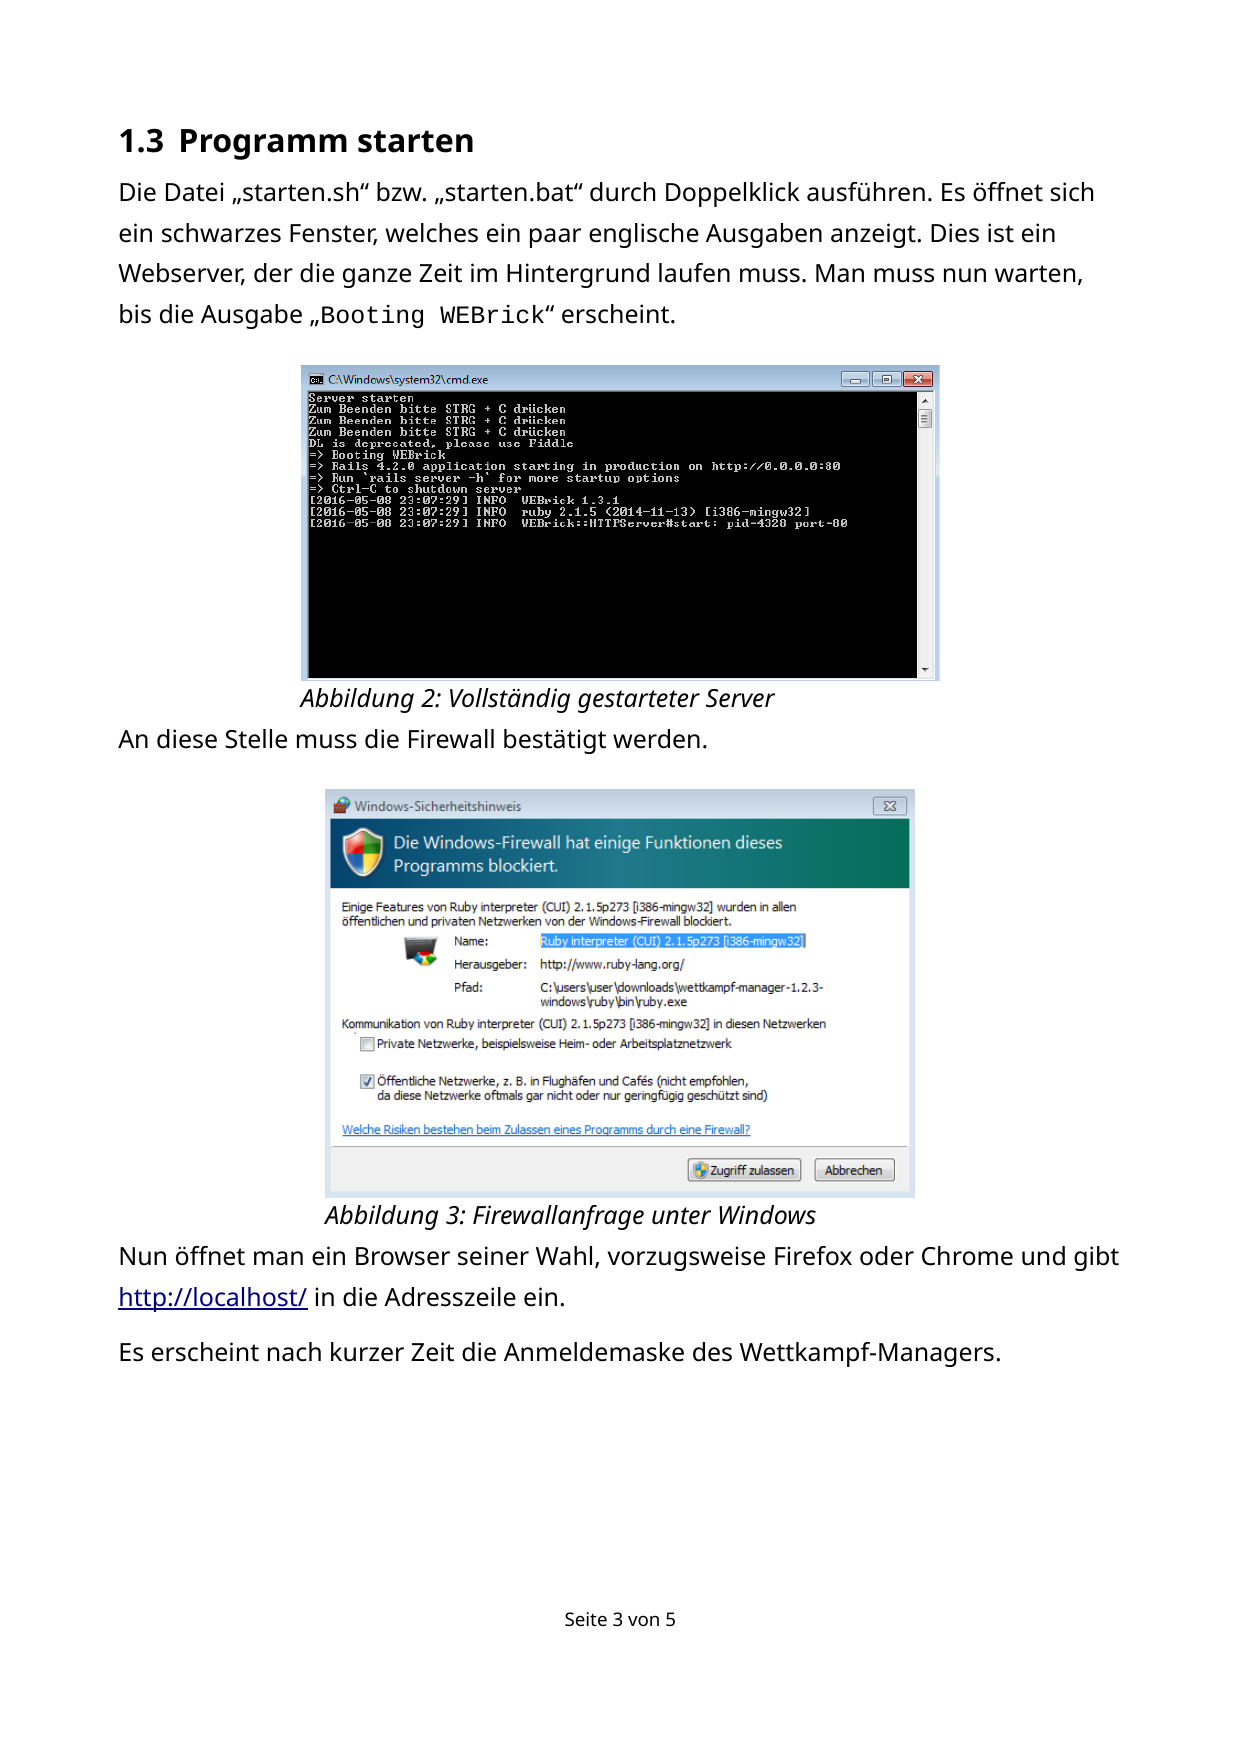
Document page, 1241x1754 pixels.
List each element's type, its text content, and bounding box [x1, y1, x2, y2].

picture [300, 365, 940, 681]
text An diese Stelle muss die Firewall bestätigt werden. [118, 352, 1122, 756]
text Es erscheint nach kurzer Zeit die Anmeldemaske des Wettkampf-Managers. [118, 1335, 1122, 1369]
text Nun öffnet man ein Browser seiner Wahl, vorzugsweise Firefox oder Chrome und gibt http://localhost/ in die Adresszeile ein. [118, 777, 1122, 1313]
subtitle Programm starten [118, 118, 1122, 162]
text Abbildung 2: Vollständig gestarteter Server [301, 681, 939, 715]
text Abbildung 3: Firewallanfrage unter Windows [325, 1198, 915, 1232]
picture [325, 789, 915, 1198]
text Die Datei „starten.sh“ bzw. „starten.bat“ durch Doppelklick ausführen. Es öffnet sich ein schwarzes Fenster, welches ein paar englische Ausgaben anzeigt. Dies ist ein Webserver, der die ganze Zeit im Hintergrund laufen muss. Man muss nun warten, bis die Ausgabe „Booting WEBrick“ erscheint. [118, 174, 1122, 331]
